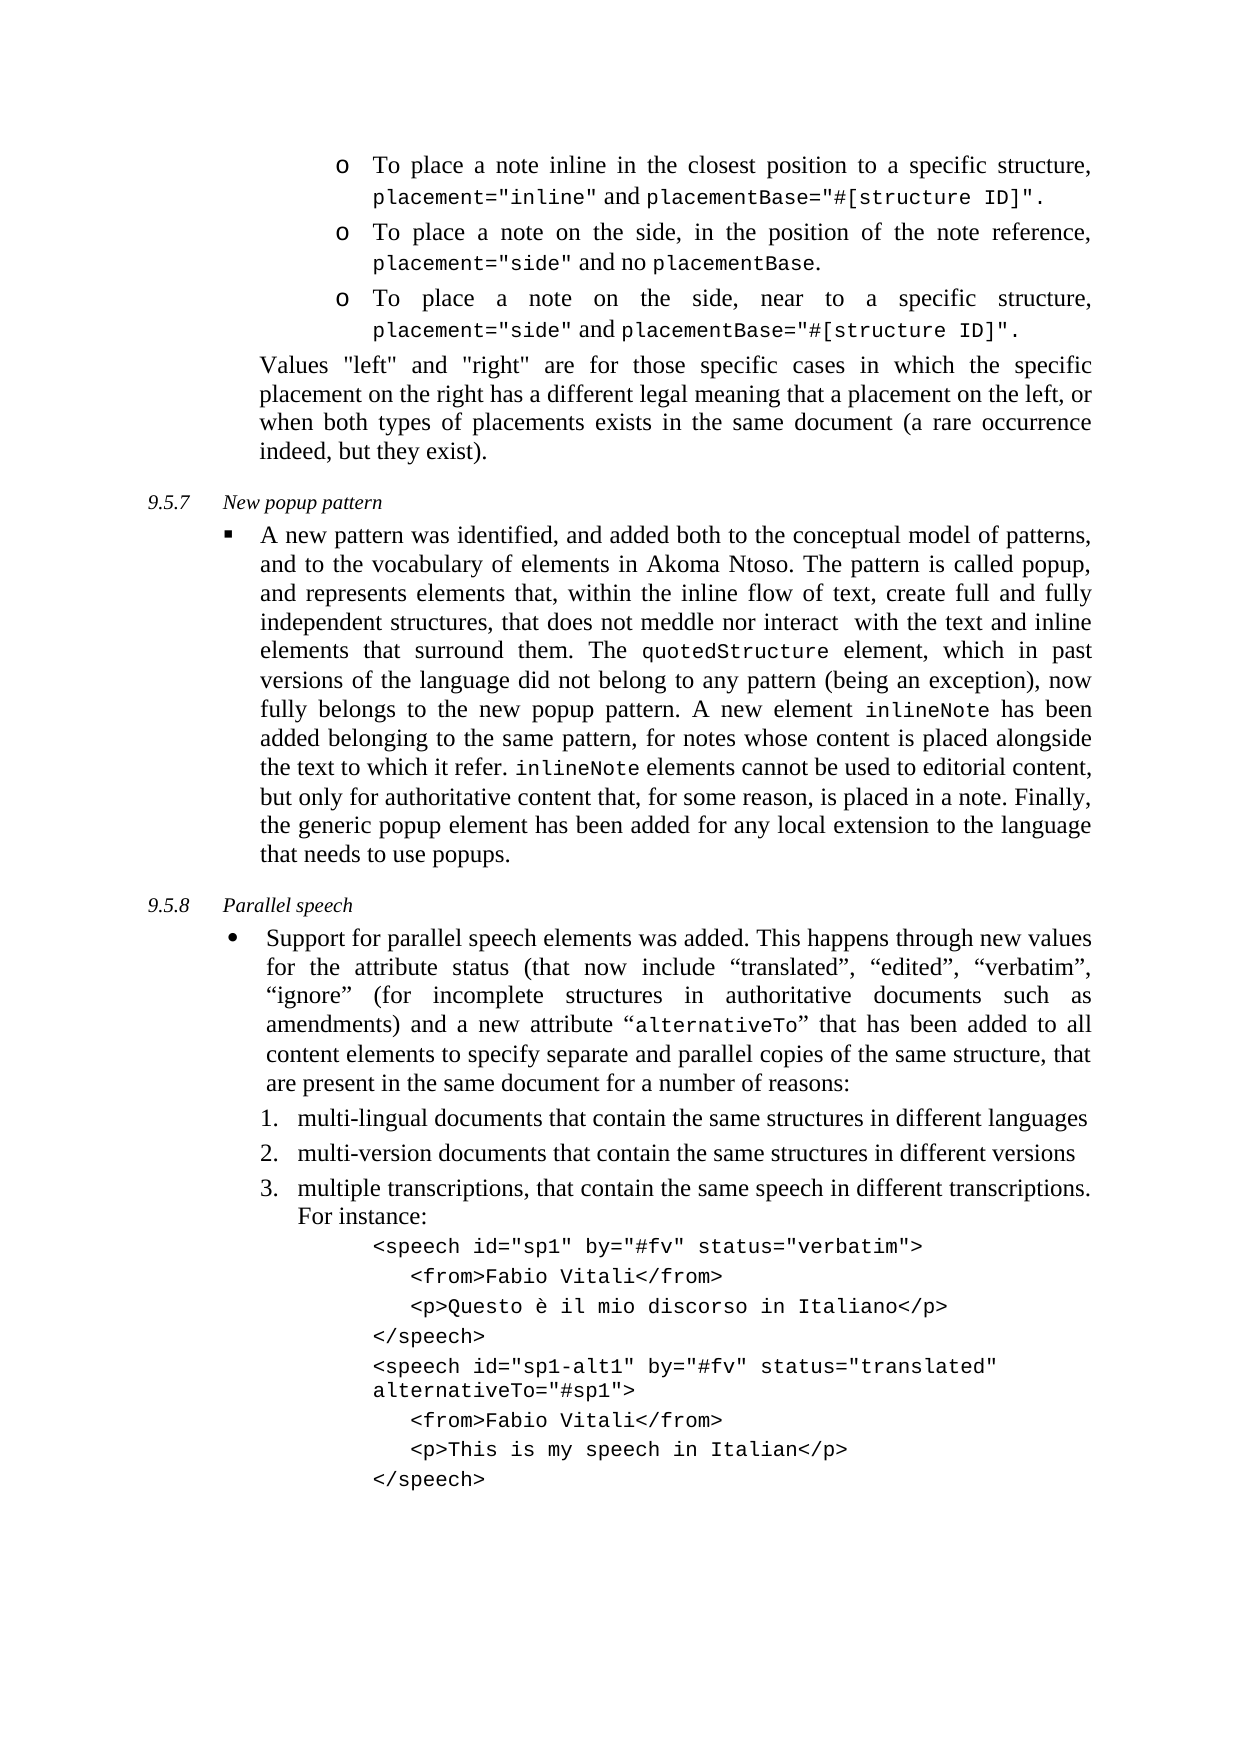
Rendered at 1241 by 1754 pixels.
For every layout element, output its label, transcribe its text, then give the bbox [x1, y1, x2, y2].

list Support for parallel speech elements was added. This happens through new values for the attribute status (that now include “translated”, “edited”, “verbatim”, “ignore” (for incomplete structures in authoritative documents such as amendments) and a new attribute “alternativeTo” that has been added to all content elements to specify separate and parallel copies of the same structure, that are present in the same document for a number of reasons: [228, 923, 1092, 1096]
list multi-version documents that contain the same structures in different versions [260, 1138, 1092, 1166]
list To place a note on the side, near to a specific structure, placement="side" and placementBase="#[structure ID]". [335, 283, 1092, 344]
list To place a note inline in the closest position to a specific structure, placement="inline" and placementBase="#[structure ID]". [335, 150, 1092, 210]
list multiple transcriptions, that contain the same speech in different transcriptions. For instance: [260, 1173, 1092, 1230]
text </speech> [373, 1326, 1092, 1350]
text </speech> [373, 1469, 1092, 1493]
text <p>This is my speech in Italian</p> [373, 1439, 1092, 1463]
list A new pattern was identified, and added both to the conceptual model of patterns, and to the vocabulary of elements in Akoma Ntoso. The pattern is called popup, and represents elements that, within the inline flow of text, create full and fully independent structures, that does not meddle nor interact with the text and inline elements that surround them. The quotedStructure element, which in past versions of the language did not belong to any pattern (being an exception), now fully belongs to the new popup pattern. A new element inlineNote has been added belonging to the same pattern, for notes whose content is placed alongside the text to which it refer. inlineNote elements cannot be used to editorial content, but only for authoritative content that, for some reason, is placed in a note. Finally, the generic popup element has been added for any local extension to the language that needs to use popups. [222, 520, 1092, 868]
text <p>Questo è il mio discorso in Italiano</p> [373, 1296, 1092, 1320]
list To place a note on the side, in the position of the note reference, placement="side" and no placementBase. [335, 217, 1092, 277]
subtitle New popup pattern [148, 490, 1092, 514]
subtitle Parallel speech [148, 893, 1092, 917]
text <from>Fabio Vitali</from> [373, 1409, 1092, 1433]
text <speech id="sp1-alt1" by="#fv" status="translated" alternativeTo="#sp1"> [373, 1356, 1092, 1403]
list multi-lingual documents that contain the same structures in different languages [260, 1103, 1092, 1131]
text <from>Fabio Vitali</from> [373, 1266, 1092, 1290]
text <speech id="sp1" by="#fv" status="verbatim"> [373, 1236, 1092, 1260]
text Values "left" and "right" are for those specific cases in which the specific placement on the right has a different legal meaning that a placement on the left, or when both types of placements exists in the same document (a rare occurrence indeed, but they exist). [259, 350, 1092, 465]
